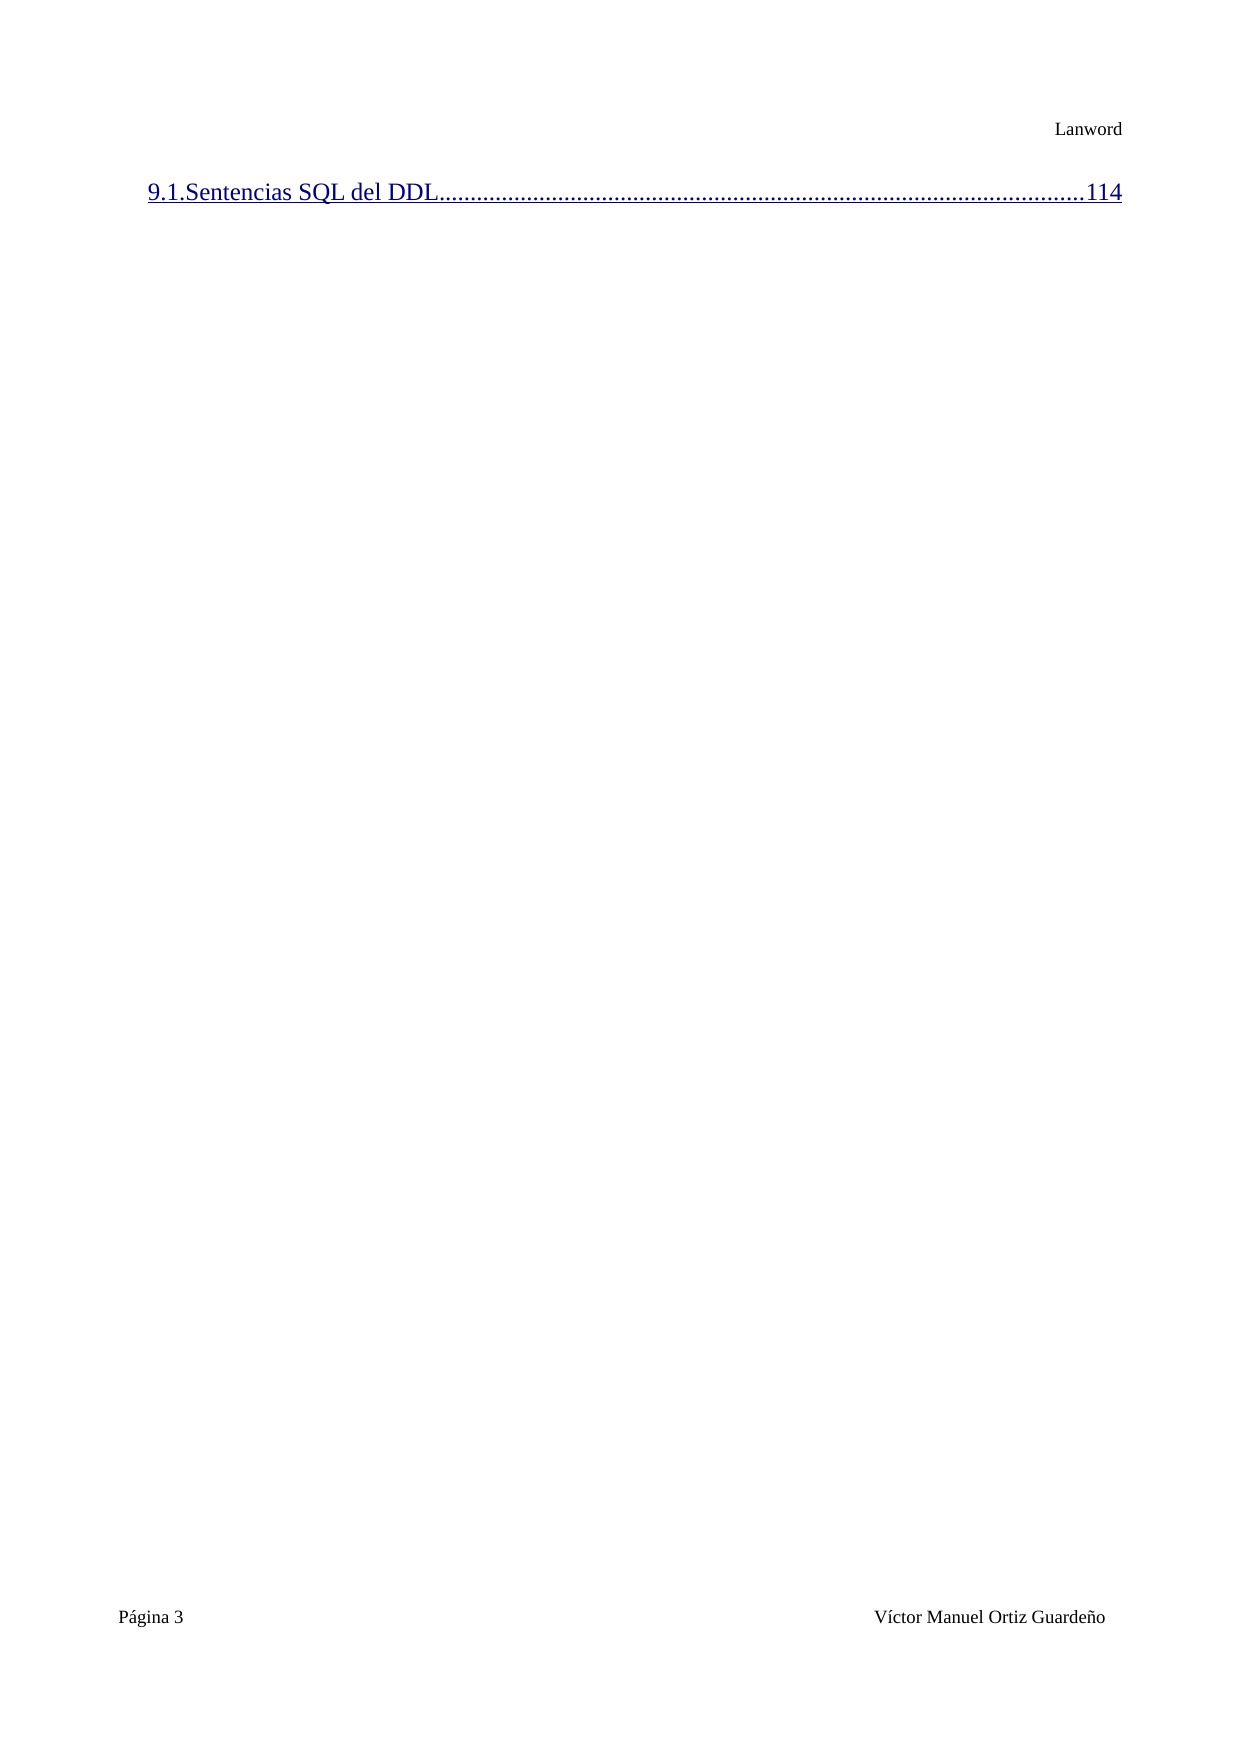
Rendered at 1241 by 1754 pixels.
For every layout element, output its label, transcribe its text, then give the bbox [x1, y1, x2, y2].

text 9.1.Sentencias SQL del DDL. 114 [148, 177, 1122, 202]
